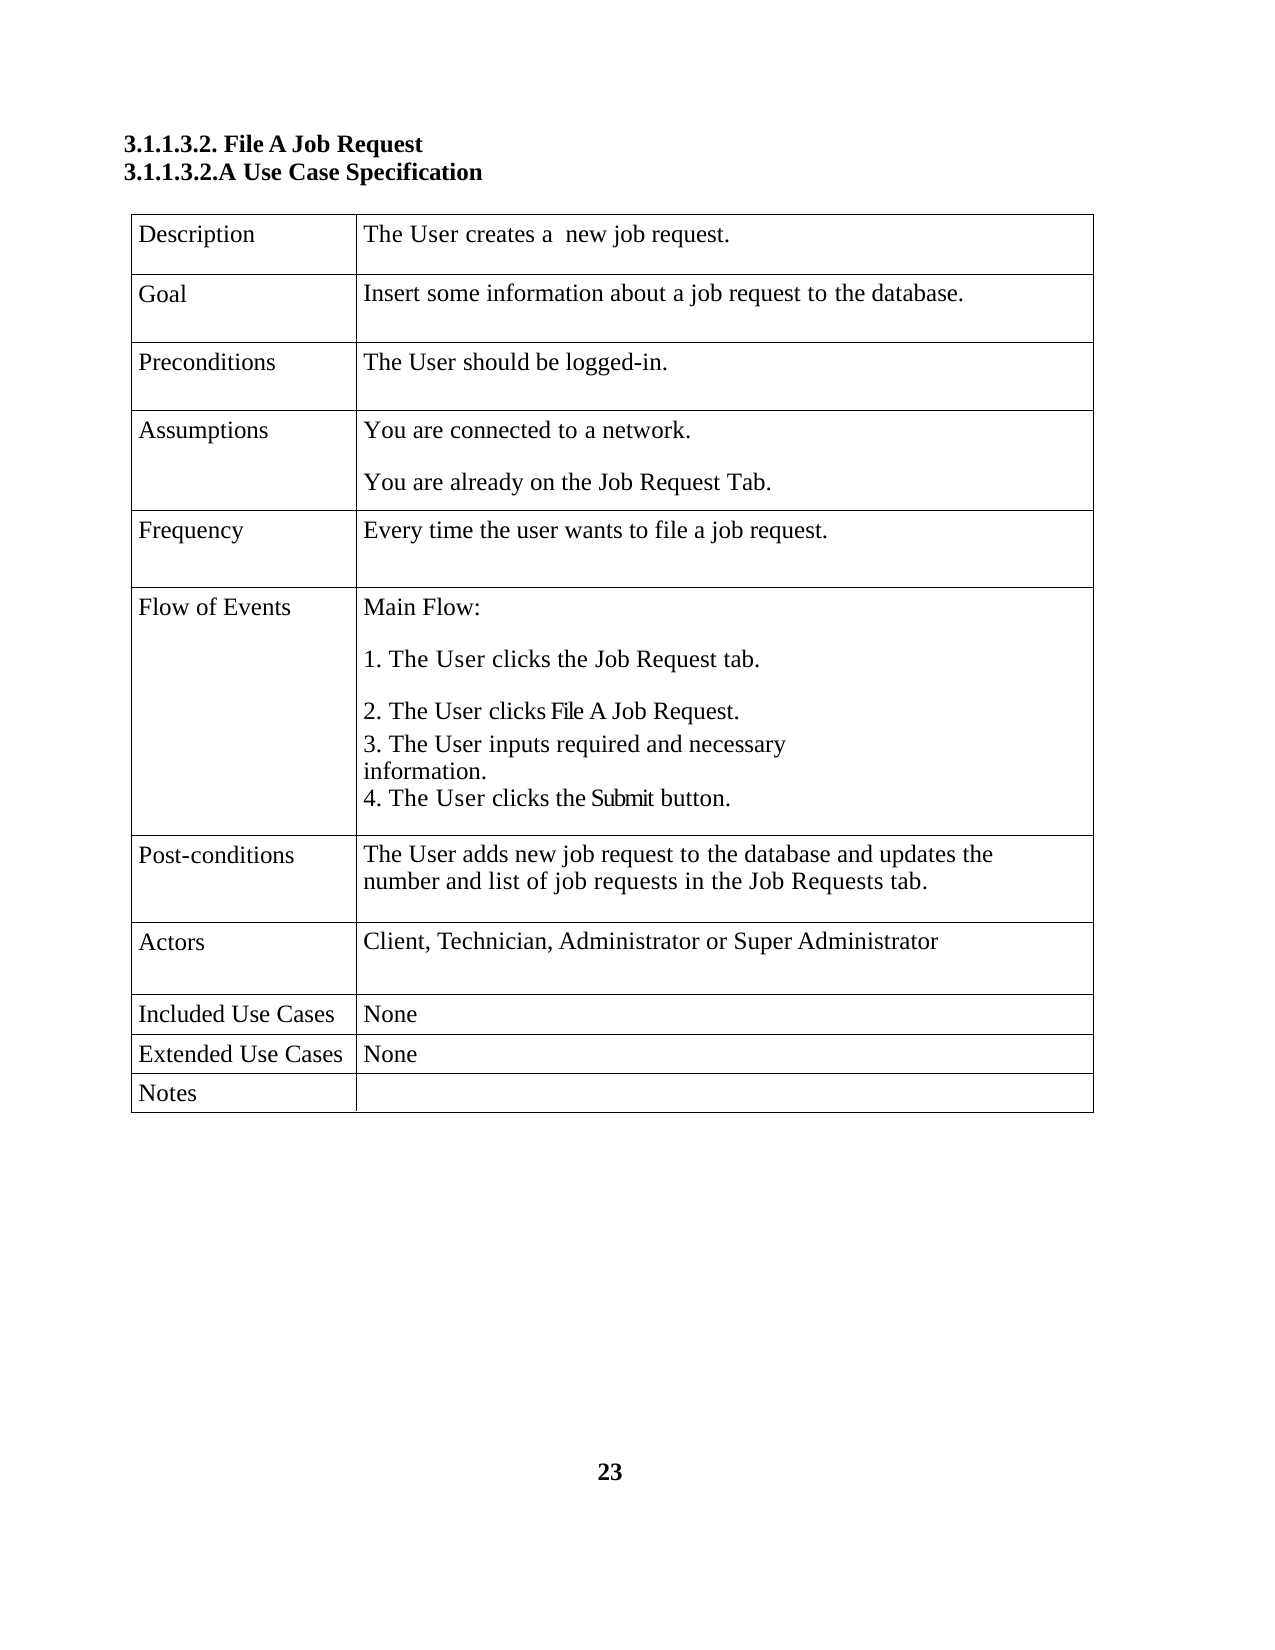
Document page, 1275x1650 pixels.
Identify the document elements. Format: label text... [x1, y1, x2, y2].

table_cell Actors [132, 923, 356, 994]
table_cell Included Use Cases [132, 995, 356, 1034]
table_header The User creates a new job request. [357, 215, 1093, 274]
table_cell Flow of Events [132, 588, 356, 835]
table_cell Main Flow: 1. The User clicks the Job Request tab. 2. The User clicks File A Job Request. 3. The User inputs required and necessary information. 4. The User clicks the Submit button. [357, 588, 1093, 835]
table_cell None [357, 1035, 1093, 1073]
table_cell You are connected to a network. You are already on the Job Request Tab. [357, 411, 1093, 510]
table_cell Every time the user wants to file a job request. [357, 511, 1093, 586]
table_cell Insert some information about a job request to the database. [357, 275, 1093, 342]
table_cell Client, Technician, Administrator or Super Administrator [357, 923, 1093, 994]
table_header Description [132, 215, 356, 274]
table_cell The User should be logged-in. [357, 343, 1093, 409]
text 3.1.1.3.2.A Use Case Specification [123, 157, 1096, 186]
table_cell Extended Use Cases [132, 1035, 356, 1073]
text 23 [123, 1457, 1096, 1486]
table_cell None [357, 995, 1093, 1034]
table_cell Frequency [132, 511, 356, 586]
table_cell Preconditions [132, 343, 356, 409]
table_cell Post-conditions [132, 836, 356, 922]
table_cell The User adds new job request to the database and updates the number and list of job requests in the Job Requests tab. [357, 836, 1093, 922]
text 3.1.1.3.2. File A Job Request [123, 129, 1096, 157]
table_cell Goal [132, 275, 356, 342]
table_cell Notes [132, 1074, 356, 1111]
table_cell Assumptions [132, 411, 356, 510]
table_cell [357, 1074, 1093, 1111]
